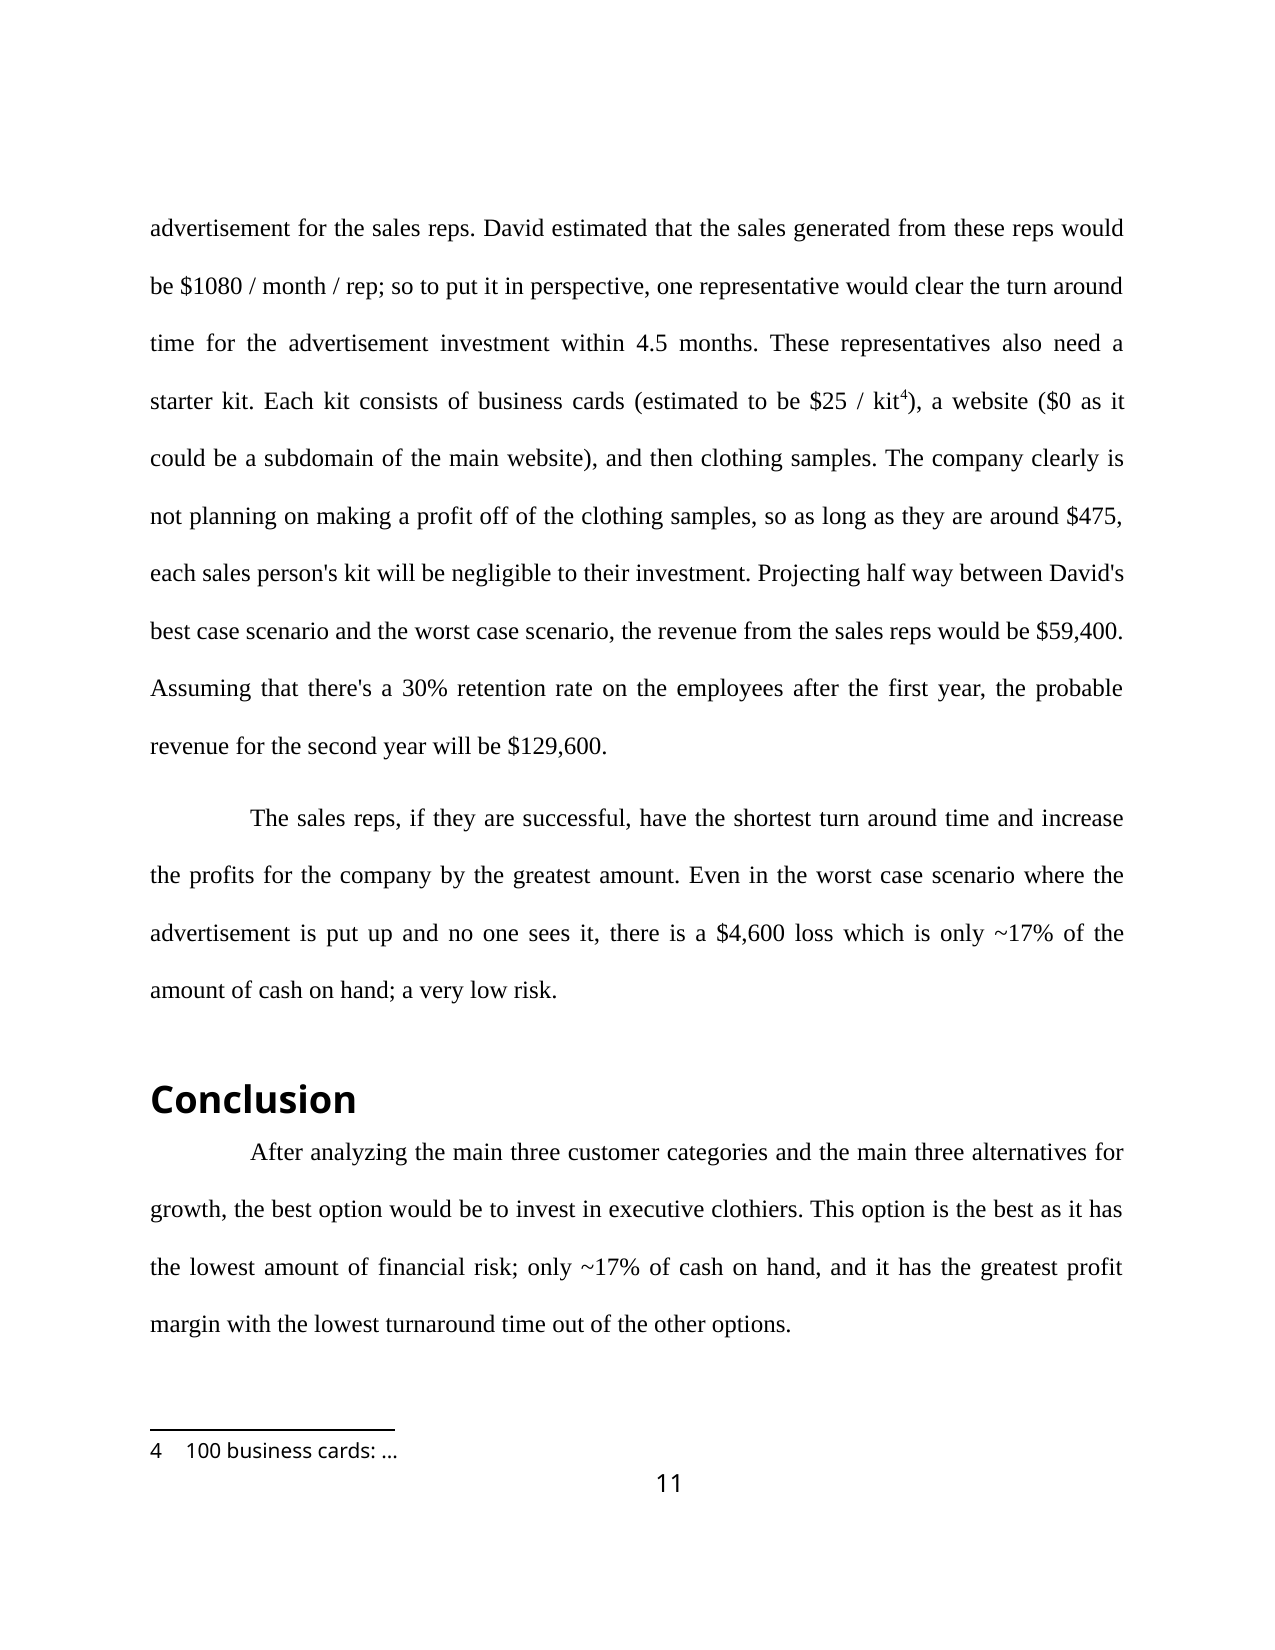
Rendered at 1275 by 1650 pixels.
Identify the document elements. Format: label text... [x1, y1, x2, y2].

text After analyzing the main three customer categories and the main three alternatives for growth, the best option would be to invest in executive clothiers. This option is the best as it has the lowest amount of financial risk; only ~17% of cash on hand, and it has the greatest profit margin with the lowest turnaround time out of the other options. [150, 1137, 1125, 1338]
text advertisement for the sales reps. David estimated that the sales generated from these reps would be $1080 / month / rep; so to put it in perspective, one representative would clear the turn around time for the advertisement investment within 4.5 months. These representatives also need a starter kit. Each kit consists of business cards (estimated to be $25 / kit), a website ($0 as it could be a subdomain of the main website), and then clothing samples. The company clearly is not planning on making a profit off of the clothing samples, so as long as they are around $475, each sales person's kit will be negligible to their investment. Projecting half way between David's best case scenario and the worst case scenario, the revenue from the sales reps would be $59,400. Assuming that there's a 30% retention rate on the employees after the first year, the probable revenue for the second year will be $129,600. [150, 213, 1125, 760]
text 100 business cards: ... [150, 1436, 1125, 1464]
text The sales reps, if they are successful, have the shortest turn around time and increase the profits for the company by the greatest amount. Even in the worst case scenario where the advertisement is put up and no one sees it, there is a $4,600 loss which is only ~17% of the amount of cash on hand; a very low risk. [150, 803, 1125, 1004]
subtitle Conclusion [150, 1073, 1125, 1124]
